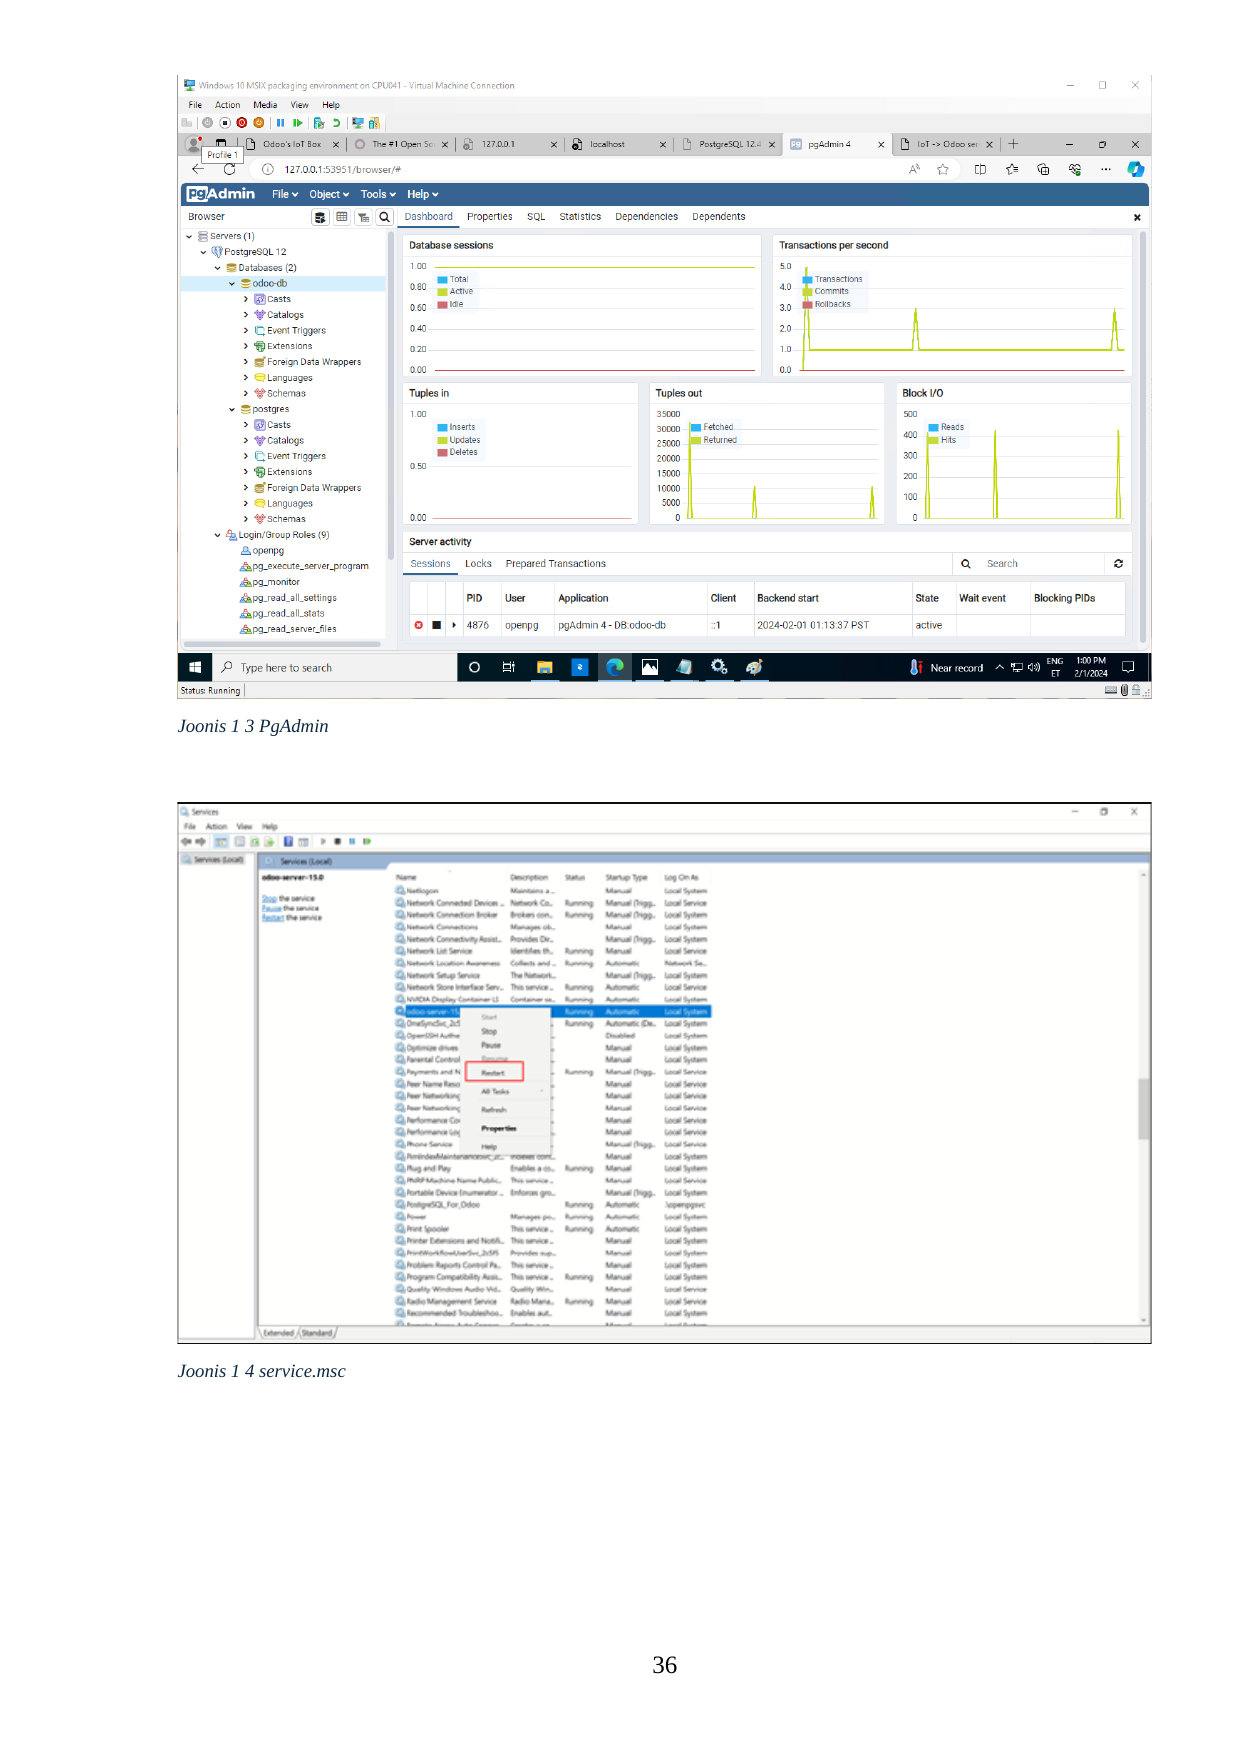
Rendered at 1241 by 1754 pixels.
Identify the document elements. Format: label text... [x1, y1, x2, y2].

text Joonis 1 3 PgAdmin [177, 715, 1152, 736]
text Joonis 1 4 service.msc [177, 1360, 1152, 1382]
